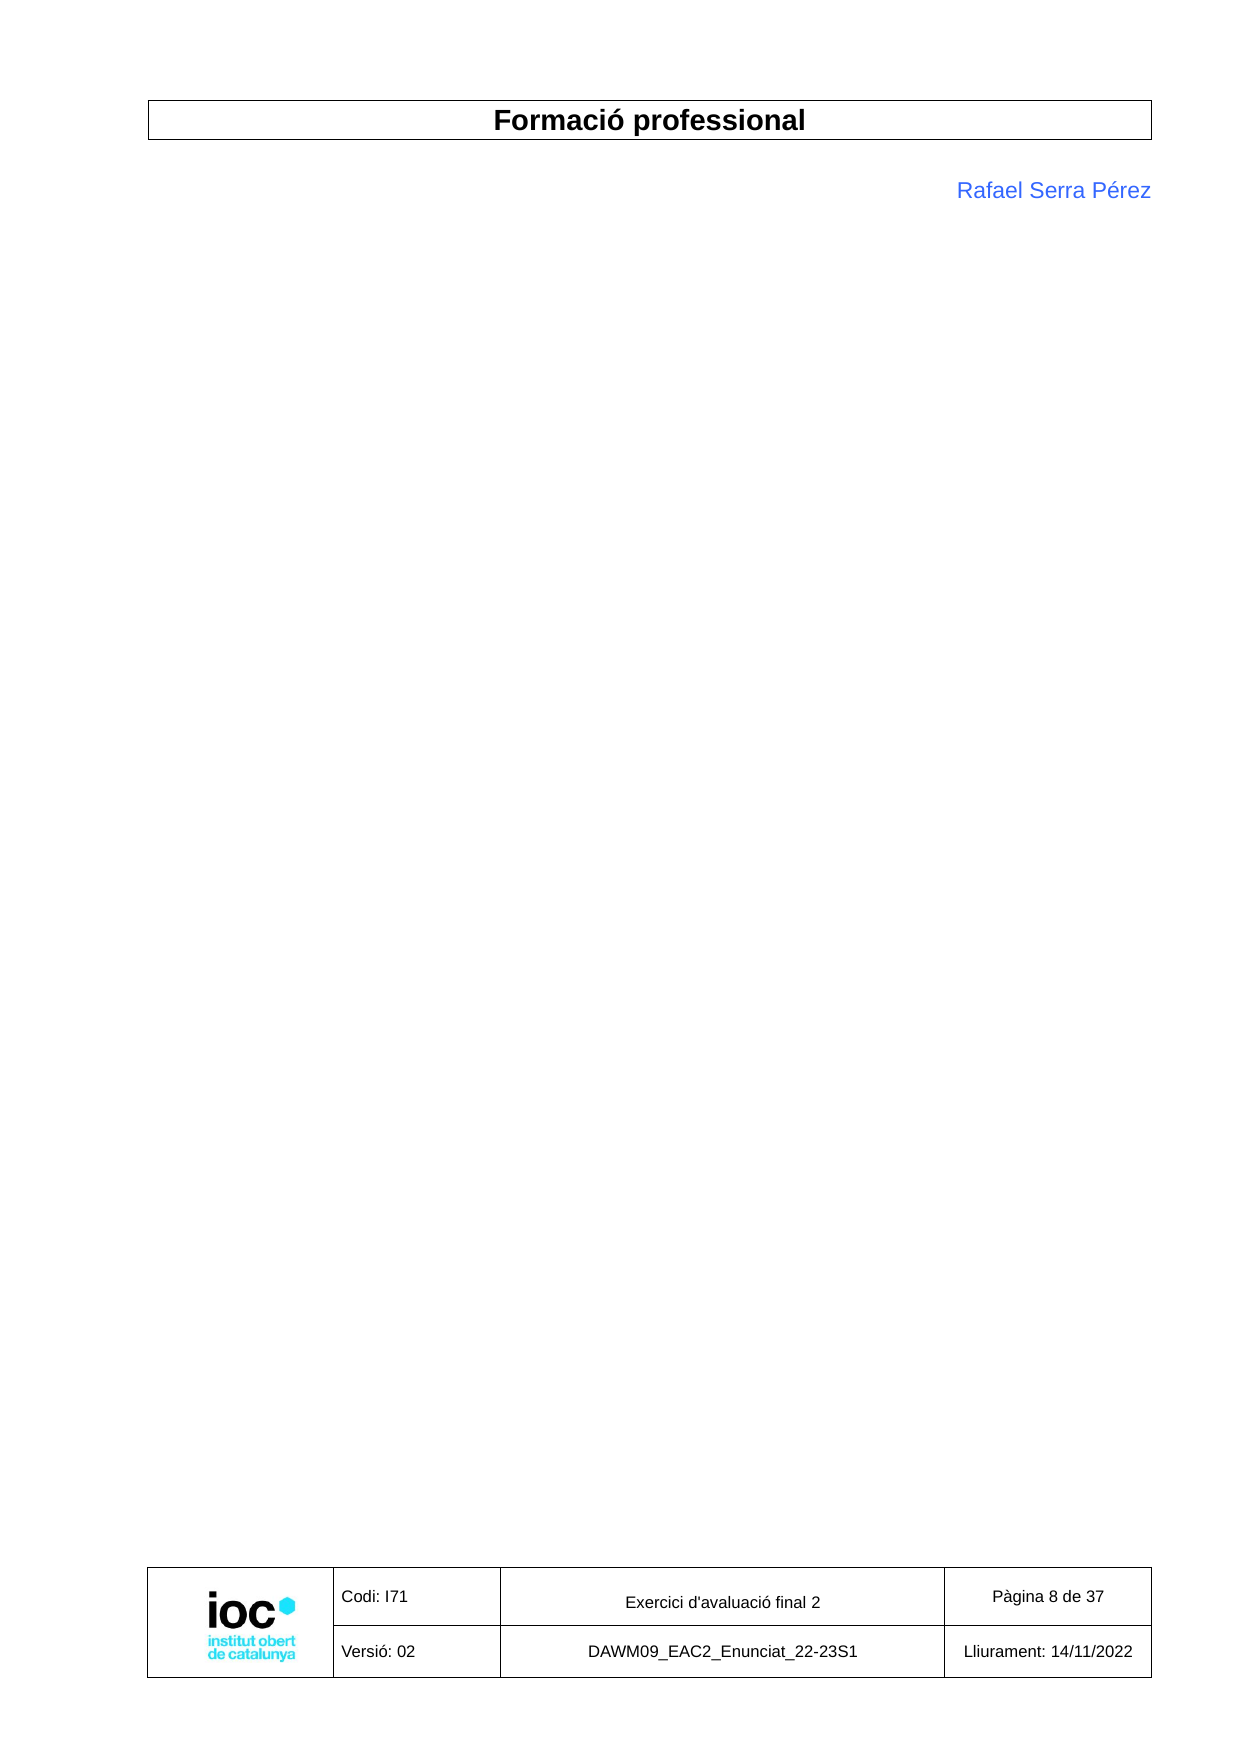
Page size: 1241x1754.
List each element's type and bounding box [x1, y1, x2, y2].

picture [195, 1577, 309, 1673]
